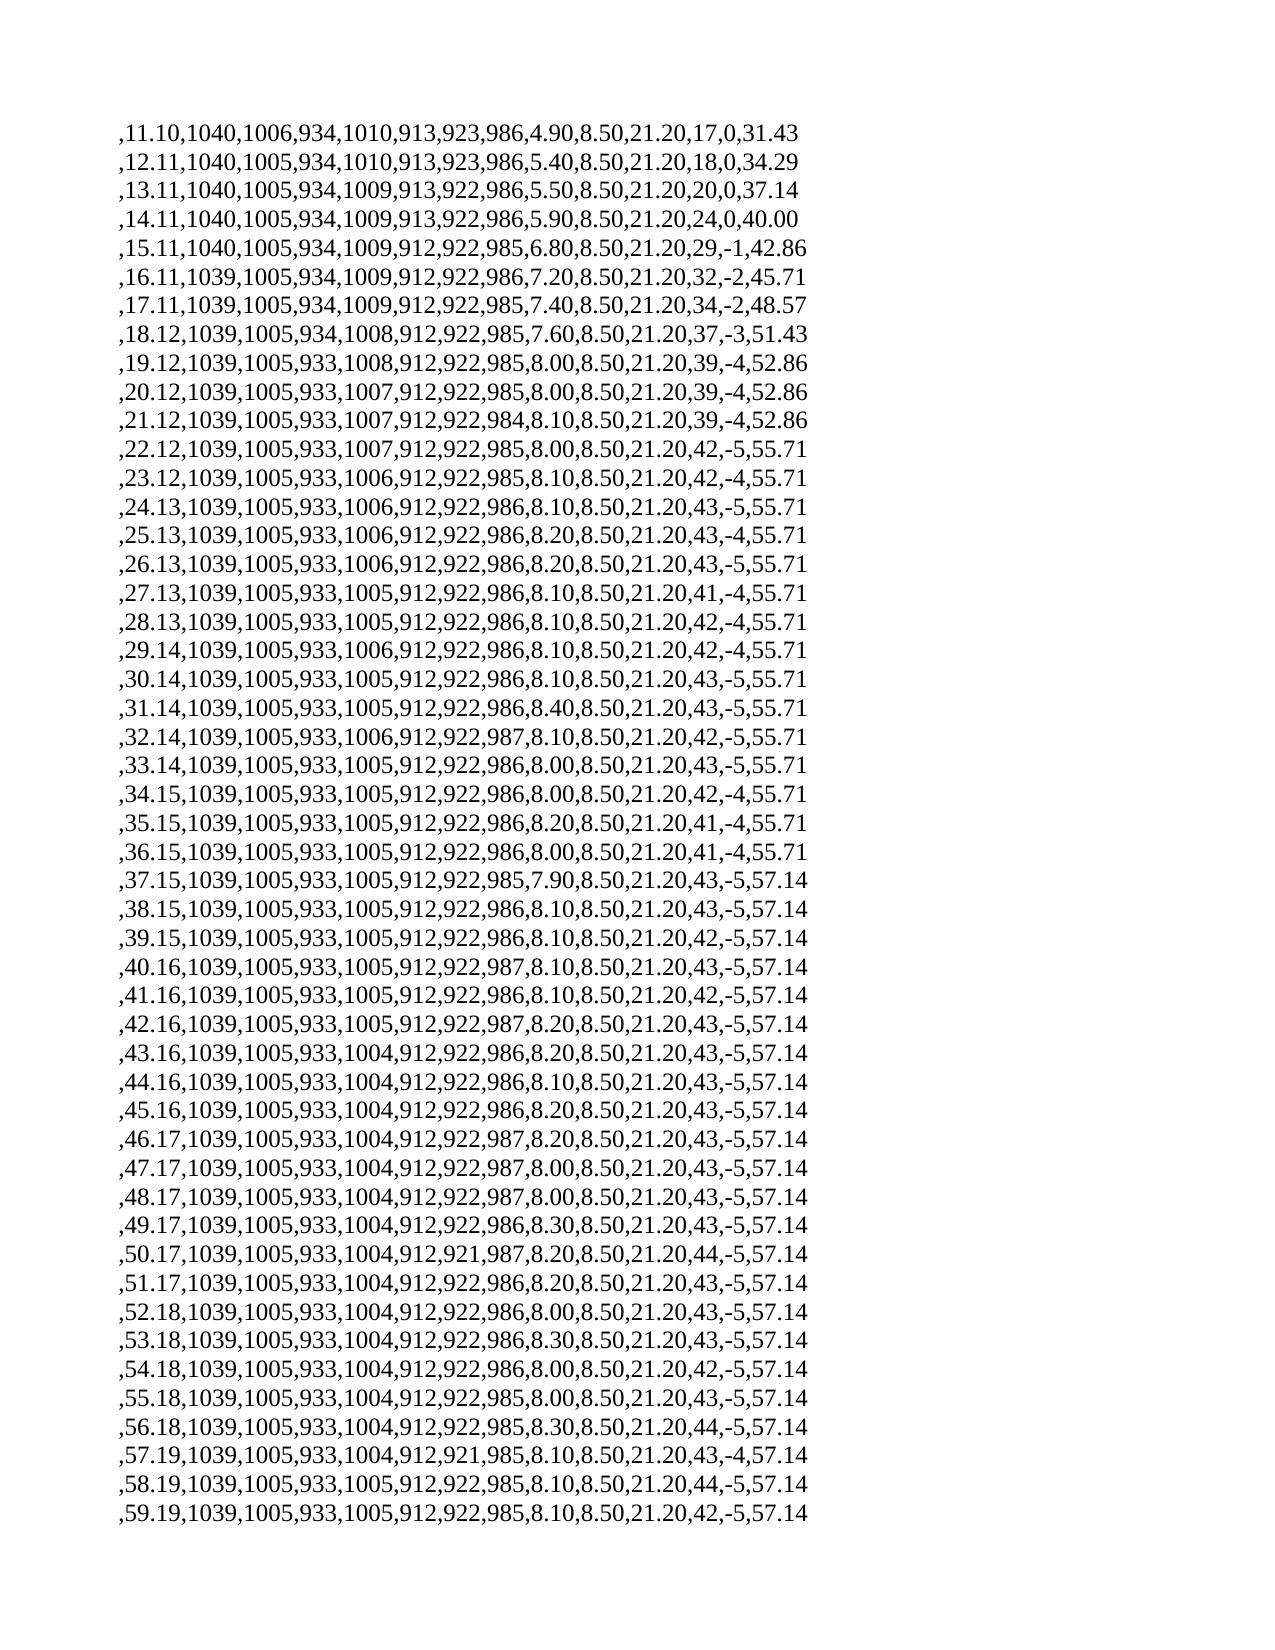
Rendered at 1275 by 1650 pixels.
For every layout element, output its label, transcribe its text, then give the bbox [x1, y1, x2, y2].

text ,39.15,1039,1005,933,1005,912,922,986,8.10,8.50,21.20,42,-5,57.14 [118, 923, 1157, 952]
text ,15.11,1040,1005,934,1009,912,922,985,6.80,8.50,21.20,29,-1,42.86 [118, 233, 1157, 262]
text ,23.12,1039,1005,933,1006,912,922,985,8.10,8.50,21.20,42,-4,55.71 [118, 463, 1157, 492]
text ,26.13,1039,1005,933,1006,912,922,986,8.20,8.50,21.20,43,-5,55.71 [118, 549, 1157, 578]
text ,12.11,1040,1005,934,1010,913,923,986,5.40,8.50,21.20,18,0,34.29 [118, 147, 1157, 176]
text ,57.19,1039,1005,933,1004,912,921,985,8.10,8.50,21.20,43,-4,57.14 [118, 1441, 1157, 1469]
text ,22.12,1039,1005,933,1007,912,922,985,8.00,8.50,21.20,42,-5,55.71 [118, 434, 1157, 463]
text ,11.10,1040,1006,934,1010,913,923,986,4.90,8.50,21.20,17,0,31.43 [118, 118, 1157, 147]
text ,50.17,1039,1005,933,1004,912,921,987,8.20,8.50,21.20,44,-5,57.14 [118, 1239, 1157, 1268]
text ,38.15,1039,1005,933,1005,912,922,986,8.10,8.50,21.20,43,-5,57.14 [118, 894, 1157, 923]
text ,21.12,1039,1005,933,1007,912,922,984,8.10,8.50,21.20,39,-4,52.86 [118, 406, 1157, 434]
text ,41.16,1039,1005,933,1005,912,922,986,8.10,8.50,21.20,42,-5,57.14 [118, 981, 1157, 1009]
text ,43.16,1039,1005,933,1004,912,922,986,8.20,8.50,21.20,43,-5,57.14 [118, 1038, 1157, 1067]
text ,16.11,1039,1005,934,1009,912,922,986,7.20,8.50,21.20,32,-2,45.71 [118, 262, 1157, 291]
text ,17.11,1039,1005,934,1009,912,922,985,7.40,8.50,21.20,34,-2,48.57 [118, 291, 1157, 319]
text ,52.18,1039,1005,933,1004,912,922,986,8.00,8.50,21.20,43,-5,57.14 [118, 1297, 1157, 1326]
text ,44.16,1039,1005,933,1004,912,922,986,8.10,8.50,21.20,43,-5,57.14 [118, 1067, 1157, 1096]
text ,56.18,1039,1005,933,1004,912,922,985,8.30,8.50,21.20,44,-5,57.14 [118, 1412, 1157, 1441]
text ,54.18,1039,1005,933,1004,912,922,986,8.00,8.50,21.20,42,-5,57.14 [118, 1354, 1157, 1383]
text ,32.14,1039,1005,933,1006,912,922,987,8.10,8.50,21.20,42,-5,55.71 [118, 722, 1157, 751]
text ,35.15,1039,1005,933,1005,912,922,986,8.20,8.50,21.20,41,-4,55.71 [118, 808, 1157, 837]
text ,47.17,1039,1005,933,1004,912,922,987,8.00,8.50,21.20,43,-5,57.14 [118, 1153, 1157, 1182]
text ,29.14,1039,1005,933,1006,912,922,986,8.10,8.50,21.20,42,-4,55.71 [118, 636, 1157, 664]
text ,49.17,1039,1005,933,1004,912,922,986,8.30,8.50,21.20,43,-5,57.14 [118, 1211, 1157, 1239]
text ,59.19,1039,1005,933,1005,912,922,985,8.10,8.50,21.20,42,-5,57.14 [118, 1498, 1157, 1527]
text ,20.12,1039,1005,933,1007,912,922,985,8.00,8.50,21.20,39,-4,52.86 [118, 377, 1157, 406]
text ,46.17,1039,1005,933,1004,912,922,987,8.20,8.50,21.20,43,-5,57.14 [118, 1124, 1157, 1153]
text ,51.17,1039,1005,933,1004,912,922,986,8.20,8.50,21.20,43,-5,57.14 [118, 1268, 1157, 1297]
text ,48.17,1039,1005,933,1004,912,922,987,8.00,8.50,21.20,43,-5,57.14 [118, 1182, 1157, 1211]
text ,30.14,1039,1005,933,1005,912,922,986,8.10,8.50,21.20,43,-5,55.71 [118, 664, 1157, 693]
text ,34.15,1039,1005,933,1005,912,922,986,8.00,8.50,21.20,42,-4,55.71 [118, 779, 1157, 808]
text ,13.11,1040,1005,934,1009,913,922,986,5.50,8.50,21.20,20,0,37.14 [118, 176, 1157, 204]
text ,18.12,1039,1005,934,1008,912,922,985,7.60,8.50,21.20,37,-3,51.43 [118, 319, 1157, 348]
text ,24.13,1039,1005,933,1006,912,922,986,8.10,8.50,21.20,43,-5,55.71 [118, 492, 1157, 521]
text ,27.13,1039,1005,933,1005,912,922,986,8.10,8.50,21.20,41,-4,55.71 [118, 578, 1157, 607]
text ,40.16,1039,1005,933,1005,912,922,987,8.10,8.50,21.20,43,-5,57.14 [118, 952, 1157, 981]
text ,42.16,1039,1005,933,1005,912,922,987,8.20,8.50,21.20,43,-5,57.14 [118, 1009, 1157, 1038]
text ,45.16,1039,1005,933,1004,912,922,986,8.20,8.50,21.20,43,-5,57.14 [118, 1096, 1157, 1124]
text ,36.15,1039,1005,933,1005,912,922,986,8.00,8.50,21.20,41,-4,55.71 [118, 837, 1157, 866]
text ,28.13,1039,1005,933,1005,912,922,986,8.10,8.50,21.20,42,-4,55.71 [118, 607, 1157, 636]
text ,14.11,1040,1005,934,1009,913,922,986,5.90,8.50,21.20,24,0,40.00 [118, 204, 1157, 233]
text ,55.18,1039,1005,933,1004,912,922,985,8.00,8.50,21.20,43,-5,57.14 [118, 1383, 1157, 1412]
text ,31.14,1039,1005,933,1005,912,922,986,8.40,8.50,21.20,43,-5,55.71 [118, 693, 1157, 722]
text ,19.12,1039,1005,933,1008,912,922,985,8.00,8.50,21.20,39,-4,52.86 [118, 348, 1157, 377]
text ,25.13,1039,1005,933,1006,912,922,986,8.20,8.50,21.20,43,-4,55.71 [118, 521, 1157, 549]
text ,33.14,1039,1005,933,1005,912,922,986,8.00,8.50,21.20,43,-5,55.71 [118, 751, 1157, 779]
text ,37.15,1039,1005,933,1005,912,922,985,7.90,8.50,21.20,43,-5,57.14 [118, 866, 1157, 894]
text ,58.19,1039,1005,933,1005,912,922,985,8.10,8.50,21.20,44,-5,57.14 [118, 1469, 1157, 1498]
text ,53.18,1039,1005,933,1004,912,922,986,8.30,8.50,21.20,43,-5,57.14 [118, 1326, 1157, 1354]
